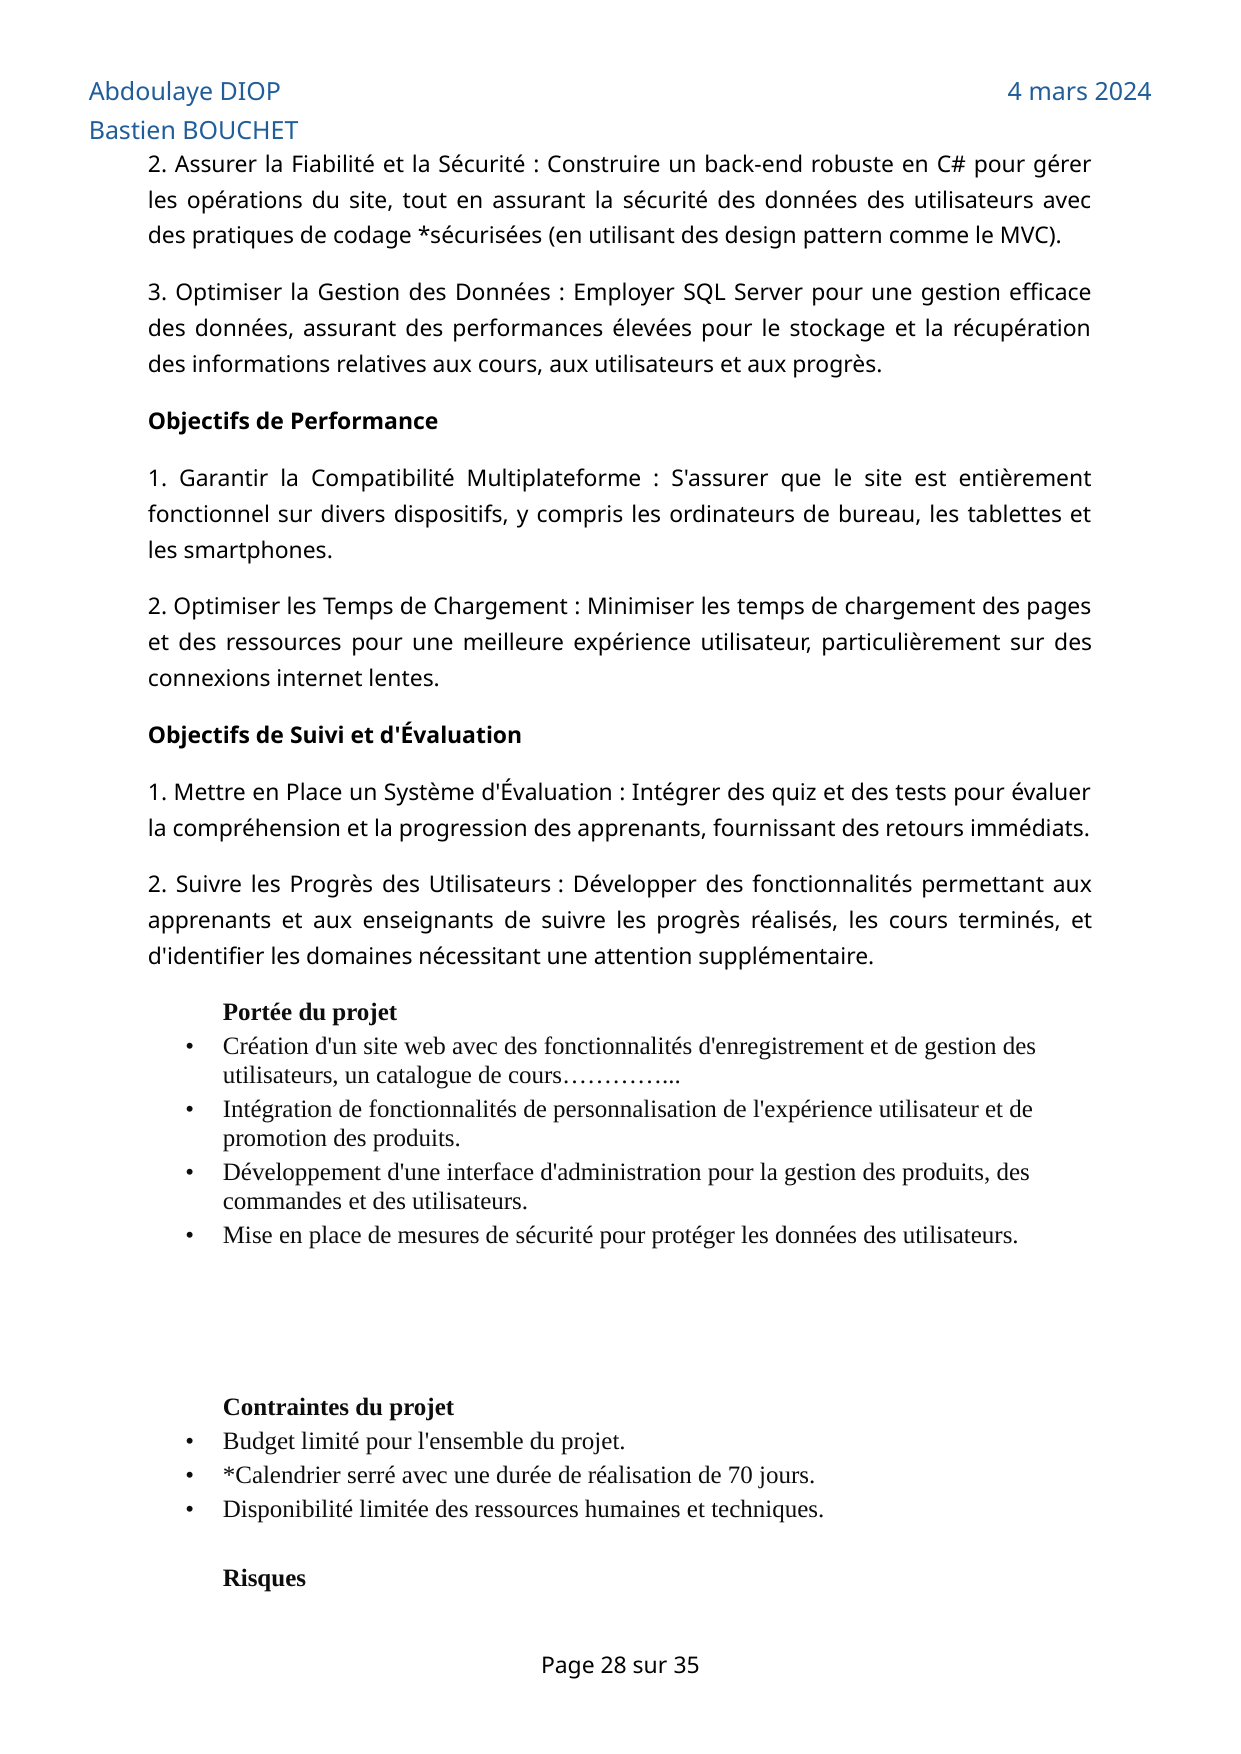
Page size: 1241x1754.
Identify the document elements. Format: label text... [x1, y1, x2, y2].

text Objectifs de Suivi et d'Évaluation [148, 719, 1093, 750]
list Budget limité pour l'ensemble du projet. [185, 1426, 1093, 1455]
text 1. Garantir la Compatibilité Multiplateforme : S'assurer que le site est entièrement fonctionnel sur divers dispositifs, y compris les ordinateurs de bureau, les tablettes et les smartphones. [148, 462, 1093, 565]
text 2. Assurer la Fiabilité et la Sécurité : Construire un back-end robuste en C# pour gérer les opérations du site, tout en assurant la sécurité des données des utilisateurs avec des pratiques de codage *sécurisées (en utilisant des design pattern comme le MVC). [148, 148, 1093, 251]
text Objectifs de Performance [148, 405, 1093, 436]
list Intégration de fonctionnalités de personnalisation de l'expérience utilisateur et de promotion des produits. [185, 1094, 1093, 1152]
text 2. Suivre les Progrès des Utilisateurs : Développer des fonctionnalités permettant aux apprenants et aux enseignants de suivre les progrès réalisés, les cours terminés, et d'identifier les domaines nécessitant une attention supplémentaire. [148, 868, 1093, 972]
text 3. Optimiser la Gestion des Données : Employer SQL Server pour une gestion efficace des données, assurant des performances élevées pour le stockage et la récupération des informations relatives aux cours, aux utilisateurs et aux progrès. [148, 276, 1093, 379]
list *Calendrier serré avec une durée de réalisation de 70 jours. [185, 1460, 1093, 1489]
list Développement d'une interface d'administration pour la gestion des produits, des commandes et des utilisateurs. [185, 1157, 1093, 1215]
text Risques [223, 1563, 1093, 1592]
text Portée du projet [223, 997, 1093, 1026]
list Création d'un site web avec des fonctionnalités d'enregistrement et de gestion des utilisateurs, un catalogue de cours…………... [185, 1031, 1093, 1089]
list Disponibilité limitée des ressources humaines et techniques. [185, 1494, 1093, 1523]
text 2. Optimiser les Temps de Chargement : Minimiser les temps de chargement des pages et des ressources pour une meilleure expérience utilisateur, particulièrement sur des connexions internet lentes. [148, 590, 1093, 693]
text 1. Mettre en Place un Système d'Évaluation : Intégrer des quiz et des tests pour évaluer la compréhension et la progression des apprenants, fournissant des retours immédiats. [148, 776, 1093, 843]
text Contraintes du projet [223, 1392, 1093, 1421]
list Mise en place de mesures de sécurité pour protéger les données des utilisateurs. [185, 1220, 1093, 1249]
